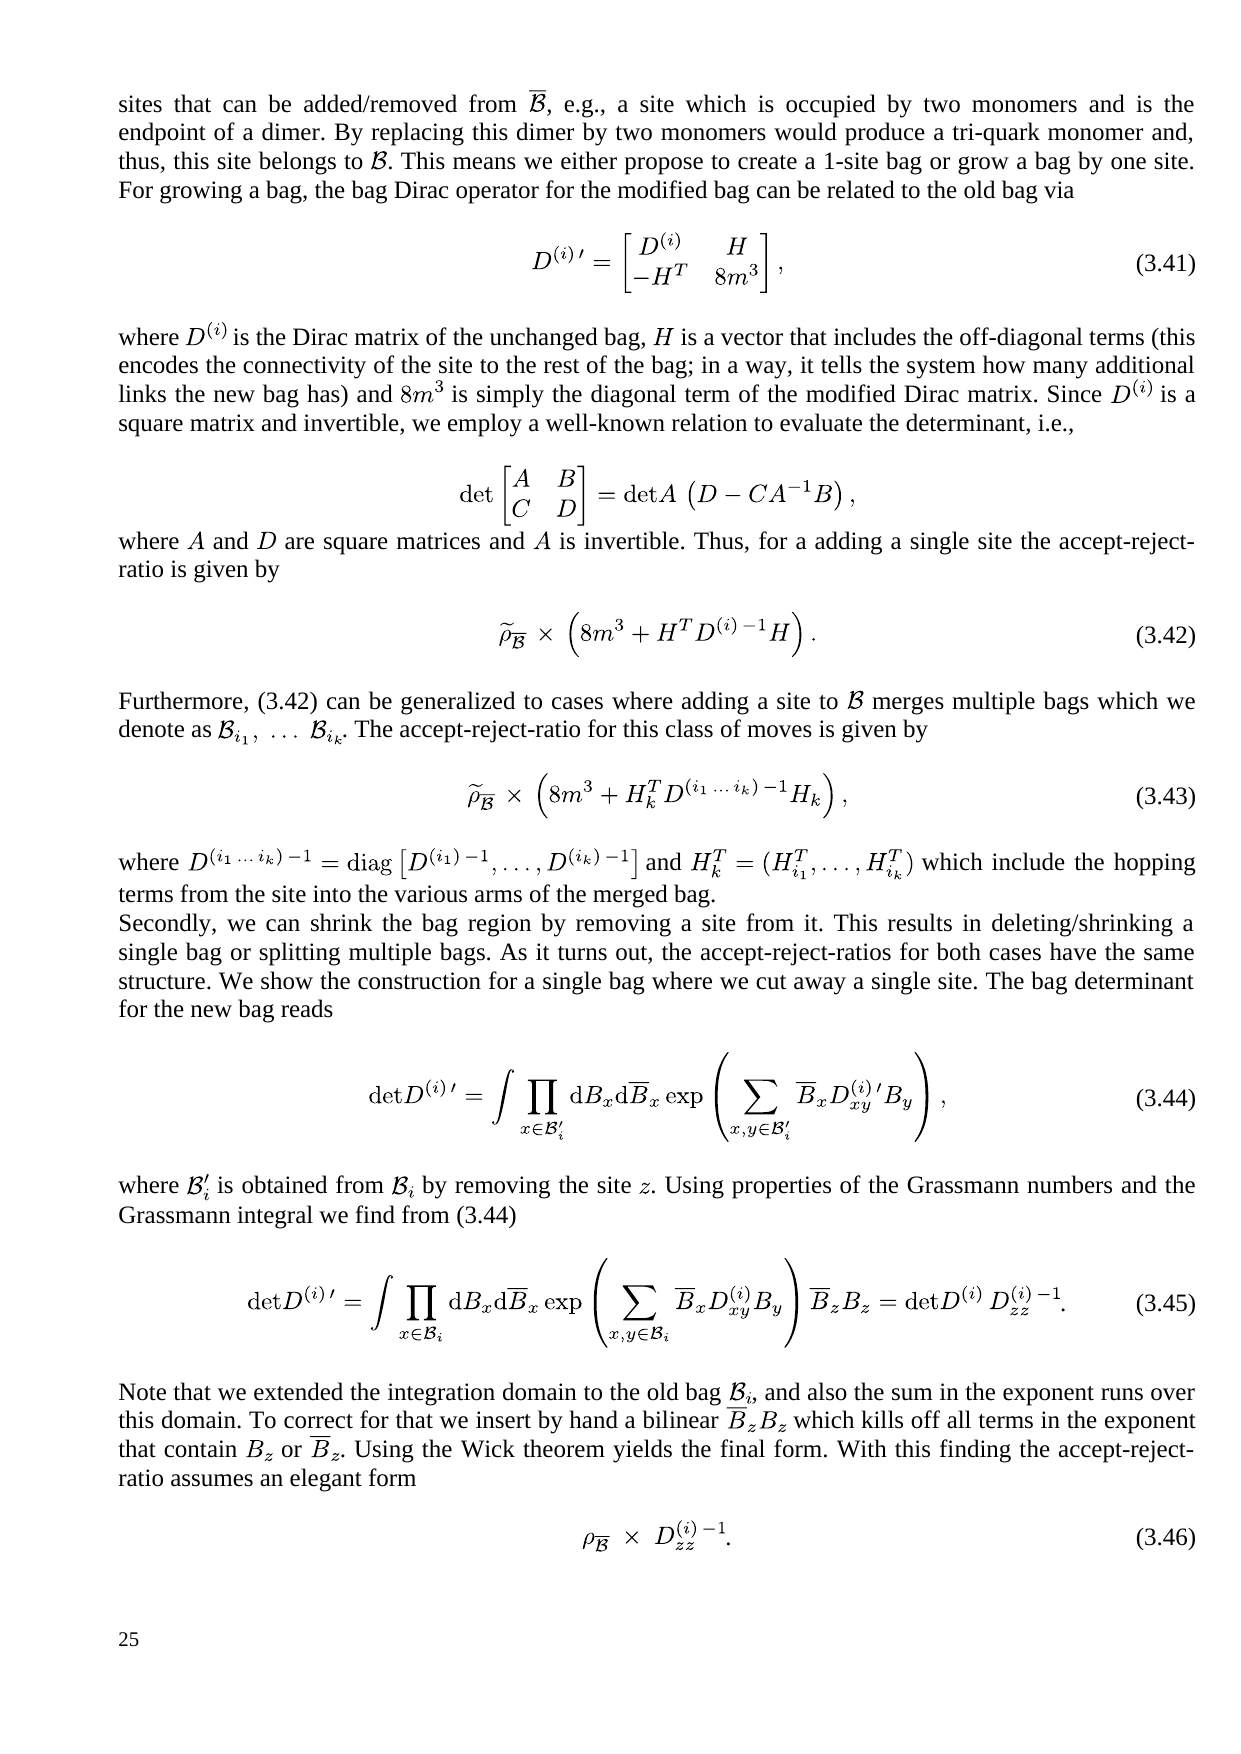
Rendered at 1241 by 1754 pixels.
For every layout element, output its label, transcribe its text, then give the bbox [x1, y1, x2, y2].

text where is the Dirac matrix of the unchanged bag, is a vector that includes the off-diagonal terms (this encodes the connectivity of the site to the rest of the bag; in a way, it tells the system how many additional links the new bag has) and is simply the diagonal term of the modified Dirac matrix. Since is a square matrix and invertible, we employ a well-known relation to evaluate the determinant, i.e., [118, 322, 1196, 437]
text (3.43) [825, 773, 1196, 818]
text [118, 1520, 680, 1552]
text where and which include the hopping terms from the site into the various arms of the merged bag. [118, 847, 1196, 908]
text (3.44) [917, 1052, 1196, 1142]
text (3.42) [794, 612, 1196, 657]
text Secondly, we can shrink the bag region by removing a site from it. This results in deleting/shrinking a single bag or splitting multiple bags. As it turns out, the accept-reject-ratios for both cases have the same structure. We show the construction for a single bag where we cut away a single site. The bag determinant for the new bag reads [118, 908, 1196, 1023]
text [118, 1052, 726, 1142]
text where is obtained from by removing the site . Using properties of the Grassmann numbers and the Grassmann integral we find from (3.44) [118, 1171, 1196, 1229]
text . (3.45) [786, 1258, 1196, 1348]
text [118, 773, 546, 818]
text where and are square matrices and is invertible. Thus, for a adding a single site the accept-reject-ratio is given by [118, 526, 1196, 583]
text (3.41) [677, 232, 1196, 293]
text Note that we extended the integration domain to the old bag , and also the sum in the exponent runs over this domain. To correct for that we insert by hand a bilinear which kills off all terms in the exponent that contain or . Using the Wick theorem yields the final form. With this finding the accept-reject-ratio assumes an elegant form [118, 1377, 1196, 1492]
text . (3.46) [603, 1520, 1196, 1552]
text [118, 232, 664, 293]
text [118, 612, 577, 657]
text Furthermore, (3.42) can be generalized to cases where adding a site to merges multiple bags which we denote as . The accept-reject-ratio for this class of moves is given by [118, 686, 1196, 744]
text [118, 1258, 605, 1348]
text sites that can be added/removed from , e.g., a site which is occupied by two monomers and is the endpoint of a dimer. By replacing this dimer by two monomers would produce a tri-quark monomer and, thus, this site belongs to . This means we either propose to create a 1-site bag or grow a bag by one site. For growing a bag, the bag Dirac operator for the modified bag can be related to the old bag via [118, 89, 1196, 204]
